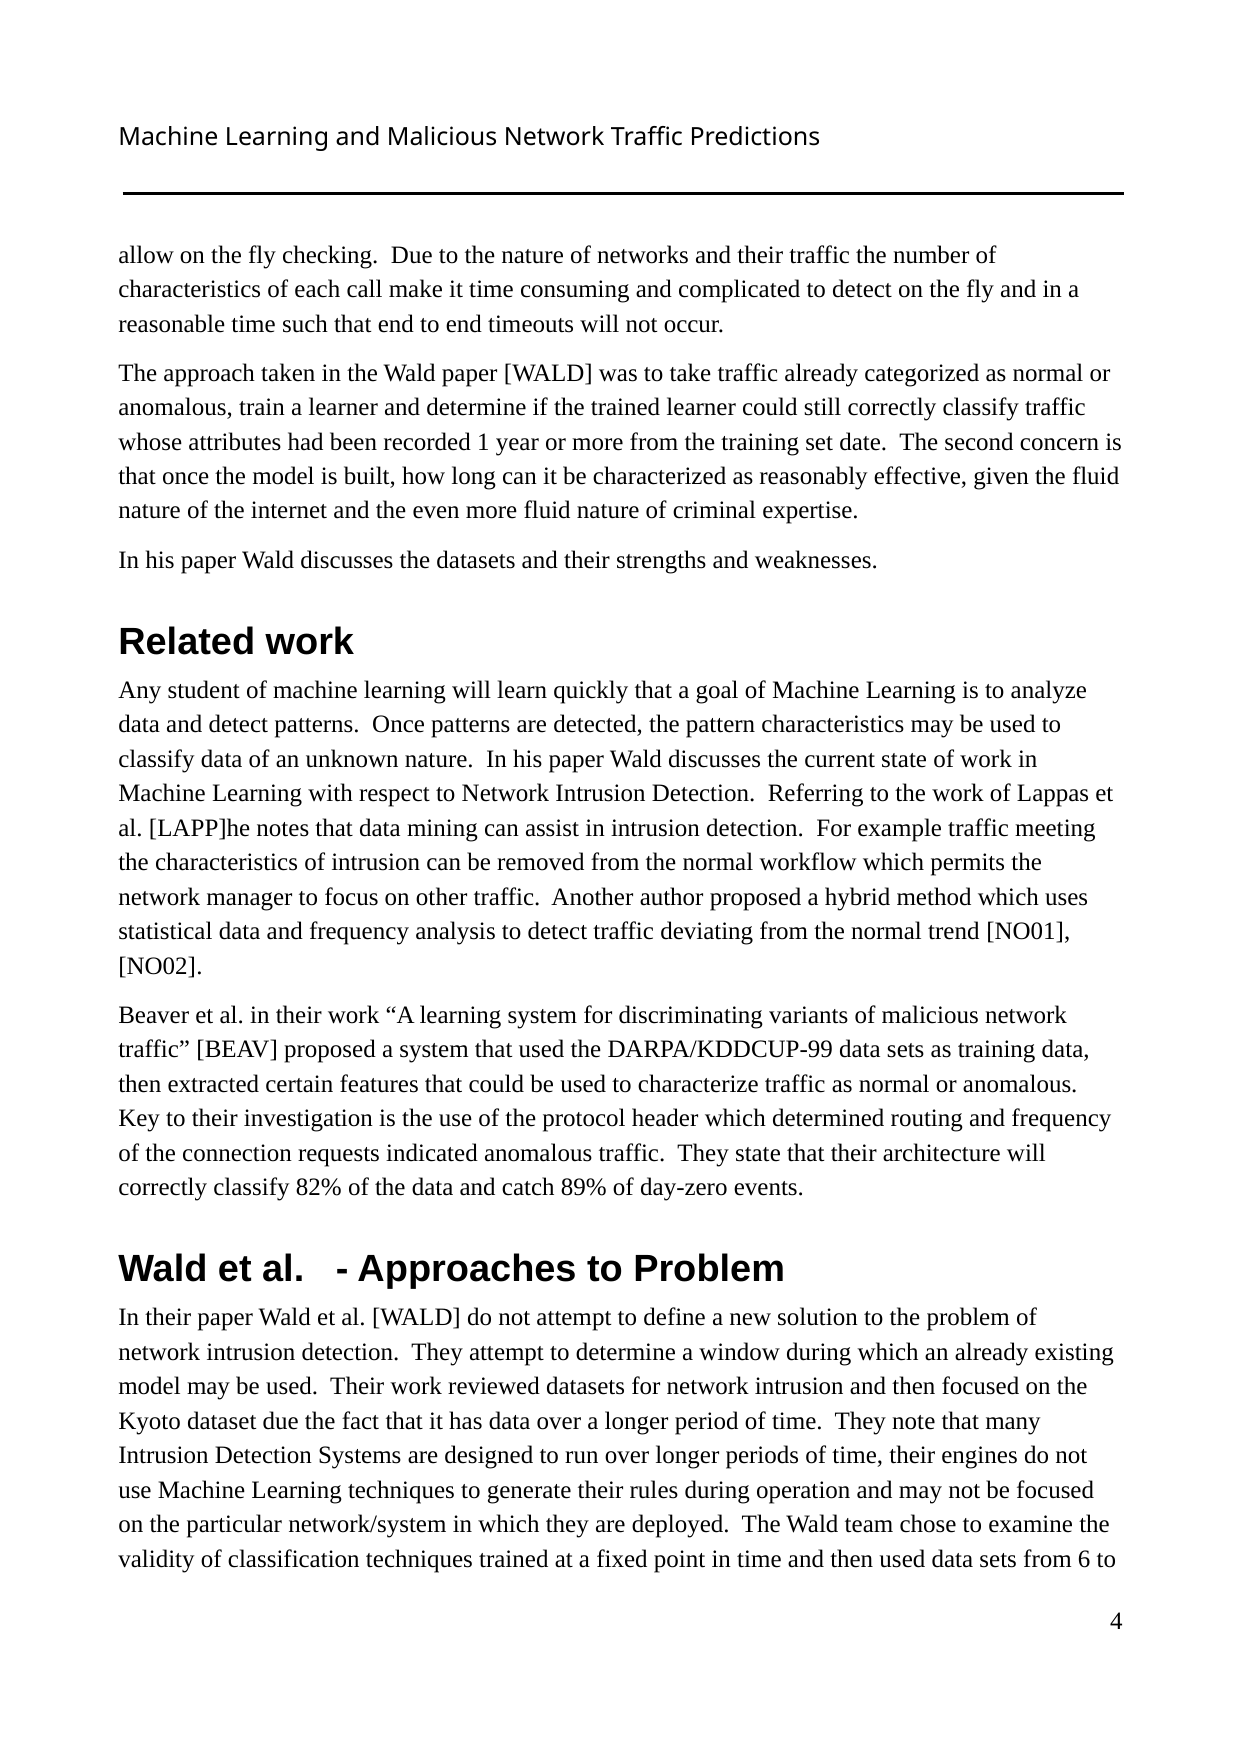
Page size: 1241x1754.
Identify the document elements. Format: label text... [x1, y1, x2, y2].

text In his paper Wald discusses the datasets and their strengths and weaknesses. [118, 545, 1122, 573]
text Any student of machine learning will learn quickly that a goal of Machine Learning is to analyze data and detect patterns. Once patterns are detected, the pattern characteristics may be used to classify data of an unknown nature. In his paper Wald discusses the current state of work in Machine Learning with respect to Network Intrusion Detection. Referring to the work of Lappas et al. [LAPP]he notes that data mining can assist in intrusion detection. For example traffic meeting the characteristics of intrusion can be removed from the normal workflow which permits the network manager to focus on other traffic. Another author proposed a hybrid method which uses statistical data and frequency analysis to detect traffic deviating from the normal trend [NO01],[NO02]. [118, 675, 1122, 979]
subtitle Wald et al. - Approaches to Problem [118, 1246, 1122, 1290]
text The approach taken in the Wald paper [WALD] was to take traffic already categorized as normal or anomalous, train a learner and determine if the trained learner could still correctly classify traffic whose attributes had been recorded 1 year or more from the training set date. The second concern is that once the model is built, how long can it be characterized as reasonably effective, given the fluid nature of the internet and the even more fluid nature of criminal expertise. [118, 358, 1122, 524]
text In their paper Wald et al. [WALD] do not attempt to define a new solution to the problem of network intrusion detection. They attempt to determine a window during which an already existing model may be used. Their work reviewed datasets for network intrusion and then focused on the Kyoto dataset due the fact that it has data over a longer period of time. They note that many Intrusion Detection Systems are designed to run over longer periods of time, their engines do not use Machine Learning techniques to generate their rules during operation and may not be focused on the particular network/system in which they are deployed. The Wald team chose to examine the validity of classification techniques trained at a fixed point in time and then used data sets from 6 to [118, 1302, 1122, 1572]
text allow on the fly checking. Due to the nature of networks and their traffic the number of characteristics of each call make it time consuming and complicated to detect on the fly and in a reasonable time such that end to end timeouts will not occur. [118, 240, 1122, 337]
subtitle Related work [118, 619, 1122, 662]
text Beaver et al. in their work “A learning system for discriminating variants of malicious network traffic” [BEAV] proposed a system that used the DARPA/KDDCUP-99 data sets as training data, then extracted certain features that could be used to characterize traffic as normal or anomalous. Key to their investigation is the use of the protocol header which determined routing and frequency of the connection requests indicated anomalous traffic. They state that their architecture will correctly classify 82% of the data and catch 89% of day-zero events. [118, 1000, 1122, 1201]
